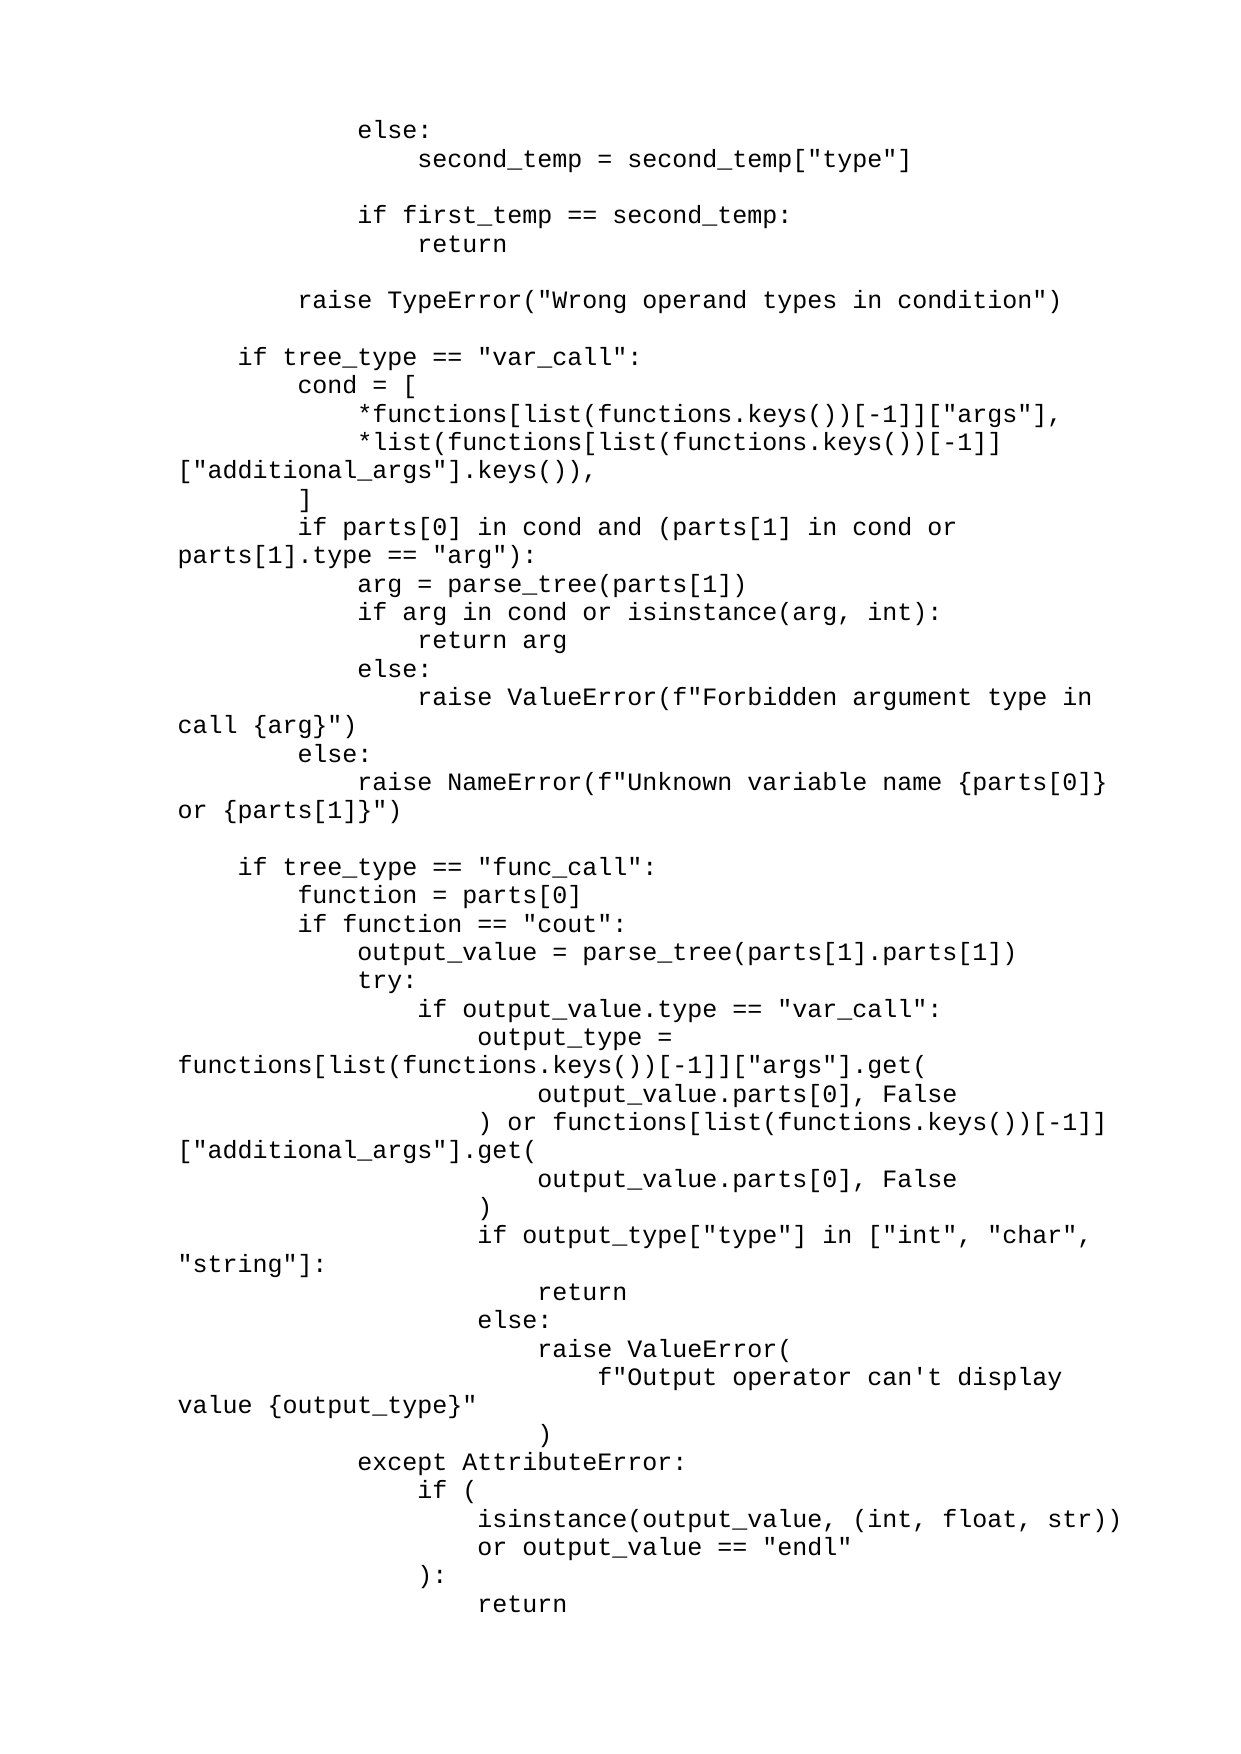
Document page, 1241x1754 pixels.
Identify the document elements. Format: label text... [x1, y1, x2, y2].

text else: second_temp = second_temp["type"] if first_temp == second_temp: return raise TypeError("Wrong operand types in condition") if tree_type == "var_call": cond = [ *functions[list(functions.keys())[-1]]["args"], *list(functions[list(functions.keys())[-1]]["additional_args"].keys()), ] if parts[0] in cond and (parts[1] in cond or parts[1].type == "arg"): arg = parse_tree(parts[1]) if arg in cond or isinstance(arg, int): return arg else: raise ValueError(f"Forbidden argument type in call {arg}") else: raise NameError(f"Unknown variable name {parts[0]} or {parts[1]}") if tree_type == "func_call": function = parts[0] if function == "cout": output_value = parse_tree(parts[1].parts[1]) try: if output_value.type == "var_call": output_type = functions[list(functions.keys())[-1]]["args"].get( output_value.parts[0], False ) or functions[list(functions.keys())[-1]]["additional_args"].get( output_value.parts[0], False ) if output_type["type"] in ["int", "char", "string"]: return else: raise ValueError( f"Output operator can't display value {output_type}" ) except AttributeError: if ( isinstance(output_value, (int, float, str)) or output_value == "endl" ): return [177, 118, 1152, 1620]
